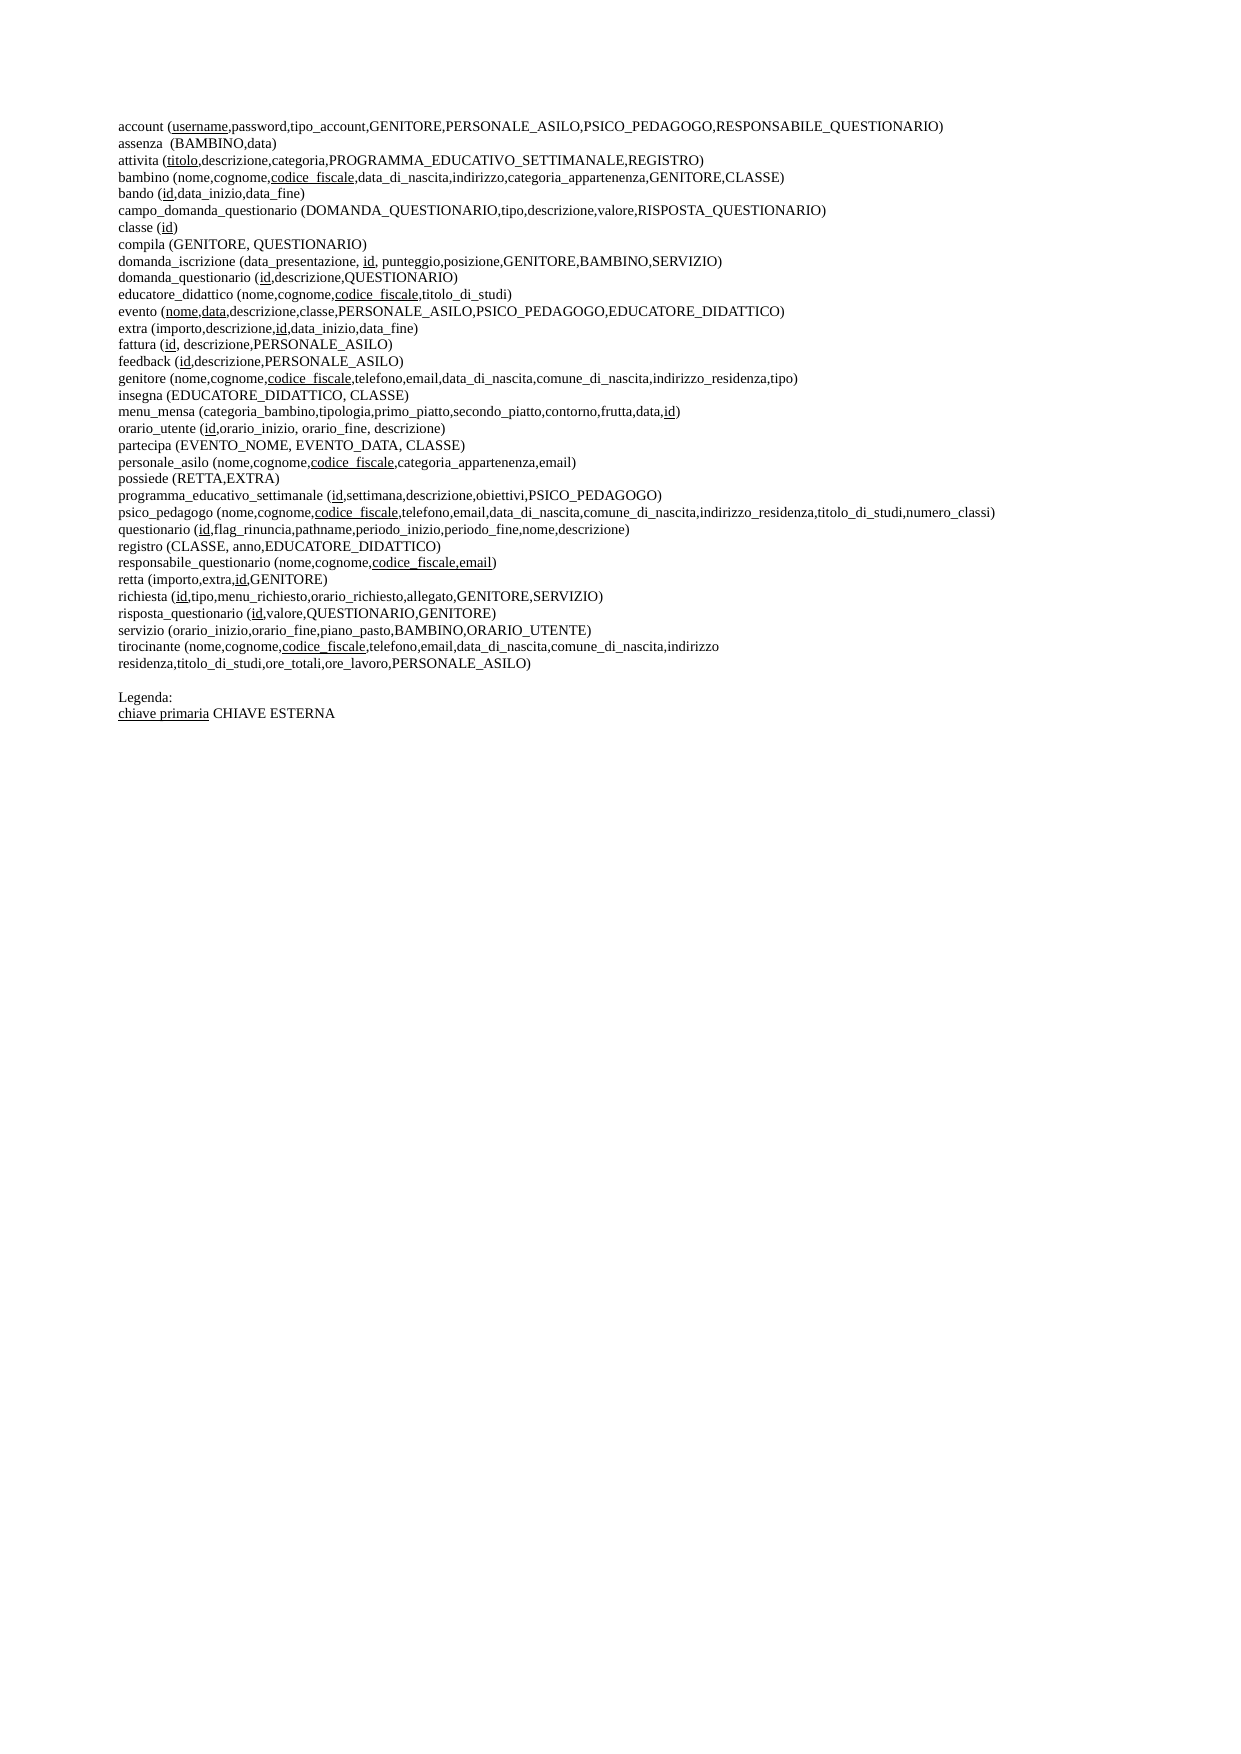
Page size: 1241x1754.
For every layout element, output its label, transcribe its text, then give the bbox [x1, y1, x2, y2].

text responsabile_questionario (nome,cognome,codice_fiscale,email) [118, 554, 1122, 571]
text bambino (nome,cognome,codice_fiscale,data_di_nascita,indirizzo,categoria_appartenenza,GENITORE,CLASSE) [118, 168, 1122, 185]
text genitore (nome,cognome,codice_fiscale,telefono,email,data_di_nascita,comune_di_nascita,indirizzo_residenza,tipo) [118, 370, 1122, 386]
text partecipa (EVENTO_NOME, EVENTO_DATA, CLASSE) [118, 437, 1122, 453]
text possiede (RETTA,EXTRA) [118, 470, 1122, 487]
text account (username,password,tipo_account,GENITORE,PERSONALE_ASILO,PSICO_PEDAGOGO,RESPONSABILE_QUESTIONARIO) [118, 118, 1122, 135]
text feedback (id,descrizione,PERSONALE_ASILO) [118, 353, 1122, 370]
text orario_utente (id,orario_inizio, orario_fine, descrizione) [118, 420, 1122, 437]
text servizio (orario_inizio,orario_fine,piano_pasto,BAMBINO,ORARIO_UTENTE) [118, 621, 1122, 638]
text compila (GENITORE, QUESTIONARIO) [118, 236, 1122, 252]
text attivita (titolo,descrizione,categoria,PROGRAMMA_EDUCATIVO_SETTIMANALE,REGISTRO) [118, 152, 1122, 168]
text insegna (EDUCATORE_DIDATTICO, CLASSE) [118, 386, 1122, 403]
text tirocinante (nome,cognome,codice_fiscale,telefono,email,data_di_nascita,comune_di_nascita,indirizzo residenza,titolo_di_studi,ore_totali,ore_lavoro,PERSONALE_ASILO) [118, 638, 1122, 672]
text registro (CLASSE, anno,EDUCATORE_DIDATTICO) [118, 537, 1122, 554]
text domanda_iscrizione (data_presentazione, id, punteggio,posizione,GENITORE,BAMBINO,SERVIZIO) [118, 252, 1122, 269]
text richiesta (id,tipo,menu_richiesto,orario_richiesto,allegato,GENITORE,SERVIZIO) [118, 588, 1122, 604]
text campo_domanda_questionario (DOMANDA_QUESTIONARIO,tipo,descrizione,valore,RISPOSTA_QUESTIONARIO) [118, 202, 1122, 219]
text bando (id,data_inizio,data_fine) [118, 185, 1122, 202]
text assenza (BAMBINO,data) [118, 135, 1122, 152]
text extra (importo,descrizione,id,data_inizio,data_fine) [118, 319, 1122, 336]
text domanda_questionario (id,descrizione,QUESTIONARIO) [118, 269, 1122, 286]
text personale_asilo (nome,cognome,codice_fiscale,categoria_appartenenza,email) [118, 453, 1122, 470]
text menu_mensa (categoria_bambino,tipologia,primo_piatto,secondo_piatto,contorno,frutta,data,id) [118, 403, 1122, 420]
text programma_educativo_settimanale (id,settimana,descrizione,obiettivi,PSICO_PEDAGOGO) [118, 487, 1122, 504]
text psico_pedagogo (nome,cognome,codice_fiscale,telefono,email,data_di_nascita,comune_di_nascita,indirizzo_residenza,titolo_di_studi,numero_classi) [118, 504, 1122, 521]
text classe (id) [118, 219, 1122, 236]
text retta (importo,extra,id,GENITORE) [118, 571, 1122, 588]
text fattura (id, descrizione,PERSONALE_ASILO) [118, 336, 1122, 353]
text risposta_questionario (id,valore,QUESTIONARIO,GENITORE) [118, 604, 1122, 621]
text educatore_didattico (nome,cognome,codice_fiscale,titolo_di_studi) [118, 286, 1122, 303]
text questionario (id,flag_rinuncia,pathname,periodo_inizio,periodo_fine,nome,descrizione) [118, 521, 1122, 537]
text evento (nome,data,descrizione,classe,PERSONALE_ASILO,PSICO_PEDAGOGO,EDUCATORE_DIDATTICO) [118, 303, 1122, 319]
text Legenda: [118, 688, 1122, 705]
text chiave primaria CHIAVE ESTERNA [118, 705, 1122, 722]
